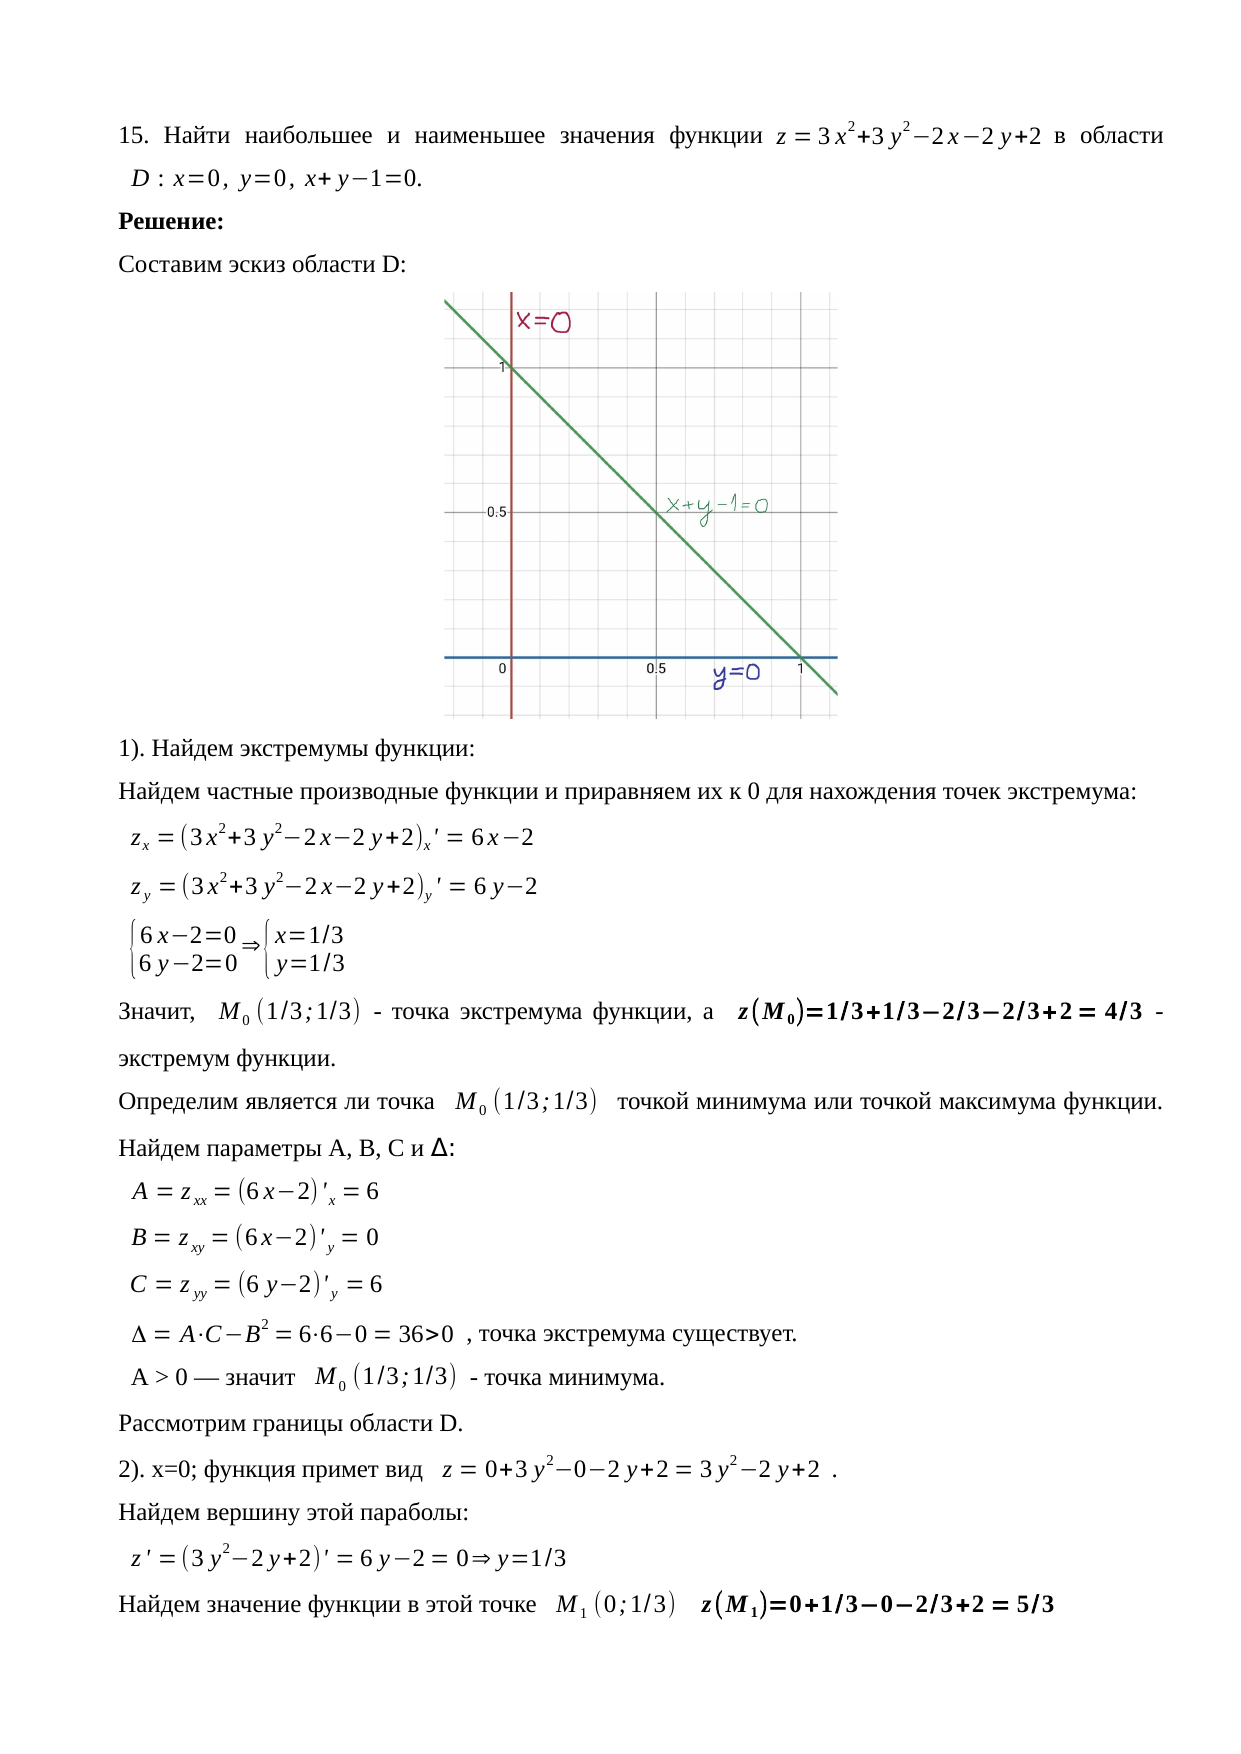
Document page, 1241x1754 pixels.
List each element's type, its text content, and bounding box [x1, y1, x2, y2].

text А > 0 — значит - точка минимума. [118, 1362, 1163, 1394]
picture [444, 292, 838, 719]
text Рассмотрим границы области D. [118, 1408, 1163, 1437]
text Найдем частные производные функции и приравняем их к 0 для нахождения точек экстремума: [118, 776, 1163, 805]
text Решение: [118, 206, 1163, 234]
text 1). Найдем экстремумы функции: [118, 292, 1163, 762]
text Найдем вершину этой параболы: [118, 1497, 1163, 1526]
text Определим является ли точка точкой минимума или точкой максимума функции. Найдем параметры A, B, C и Δ: [118, 1086, 1163, 1162]
text 15. Найти наибольшее и наименьшее значения функциив области [118, 118, 1163, 191]
text , точка экстремума существует. [118, 1316, 1163, 1347]
text 2). x=0; функция примет вид . [118, 1452, 1163, 1483]
text Найдем значение функции в этой точке [118, 1588, 1163, 1621]
text Составим эскиз области D: [118, 249, 1163, 278]
text Значит, - точка экстремума функции, а - экстремум функции. [118, 995, 1163, 1072]
